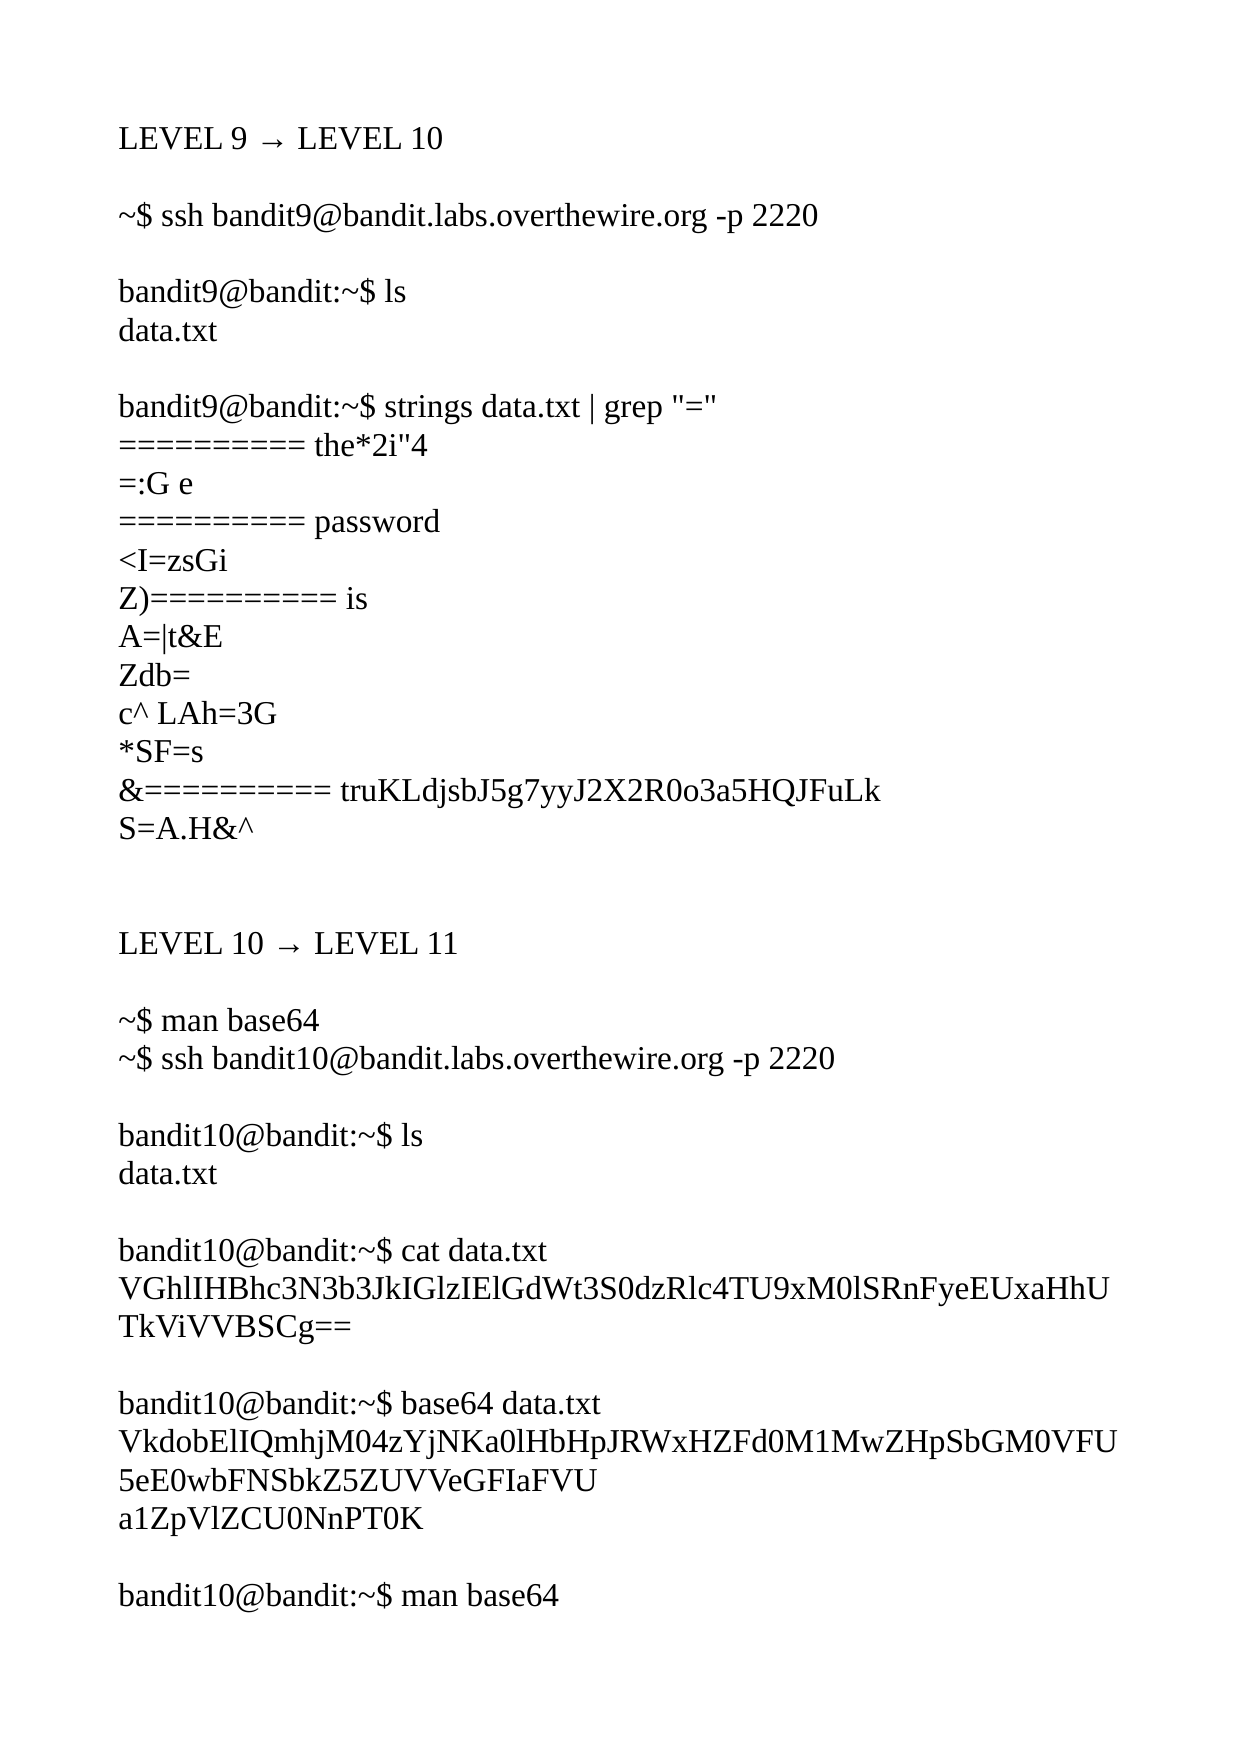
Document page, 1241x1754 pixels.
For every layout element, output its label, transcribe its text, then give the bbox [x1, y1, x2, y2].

text c^ LAh=3G [118, 693, 1122, 731]
text VkdobElIQmhjM04zYjNKa0lHbHpJRWxHZFd0M1MwZHpSbGM0VFU5eE0wbFNSbkZ5ZUVVeGFIaFVU [118, 1421, 1122, 1498]
text =:G e [118, 463, 1122, 501]
text &========== truKLdjsbJ5g7yyJ2X2R0o3a5HQJFuLk [118, 770, 1122, 808]
text bandit10@bandit:~$ ls [118, 1115, 1122, 1153]
text ~$ ssh bandit10@bandit.labs.overthewire.org -p 2220 [118, 1038, 1122, 1076]
text ========== password [118, 501, 1122, 540]
text Z)========== is [118, 578, 1122, 616]
text S=A.H&^ [118, 808, 1122, 846]
text a1ZpVlZCU0NnPT0K [118, 1498, 1122, 1536]
text bandit9@bandit:~$ strings data.txt | grep "=" [118, 386, 1122, 425]
text A=|t&E [118, 616, 1122, 655]
text <I=zsGi [118, 540, 1122, 578]
text ~$ man base64 [118, 1000, 1122, 1038]
text bandit10@bandit:~$ base64 data.txt [118, 1383, 1122, 1421]
text bandit10@bandit:~$ cat data.txt [118, 1230, 1122, 1268]
text Zdb= [118, 655, 1122, 693]
text *SF=s [118, 731, 1122, 770]
text LEVEL 10 → LEVEL 11 [118, 923, 1122, 961]
text data.txt [118, 1153, 1122, 1191]
text ~$ ssh bandit9@bandit.labs.overthewire.org -p 2220 [118, 195, 1122, 233]
text ========== the*2i"4 [118, 425, 1122, 463]
text bandit9@bandit:~$ ls [118, 271, 1122, 310]
text bandit10@bandit:~$ man base64 [118, 1575, 1122, 1613]
text VGhlIHBhc3N3b3JkIGlzIElGdWt3S0dzRlc4TU9xM0lSRnFyeEUxaHhUTkViVVBSCg== [118, 1268, 1122, 1345]
text data.txt [118, 310, 1122, 348]
text LEVEL 9 → LEVEL 10 [118, 118, 1122, 156]
